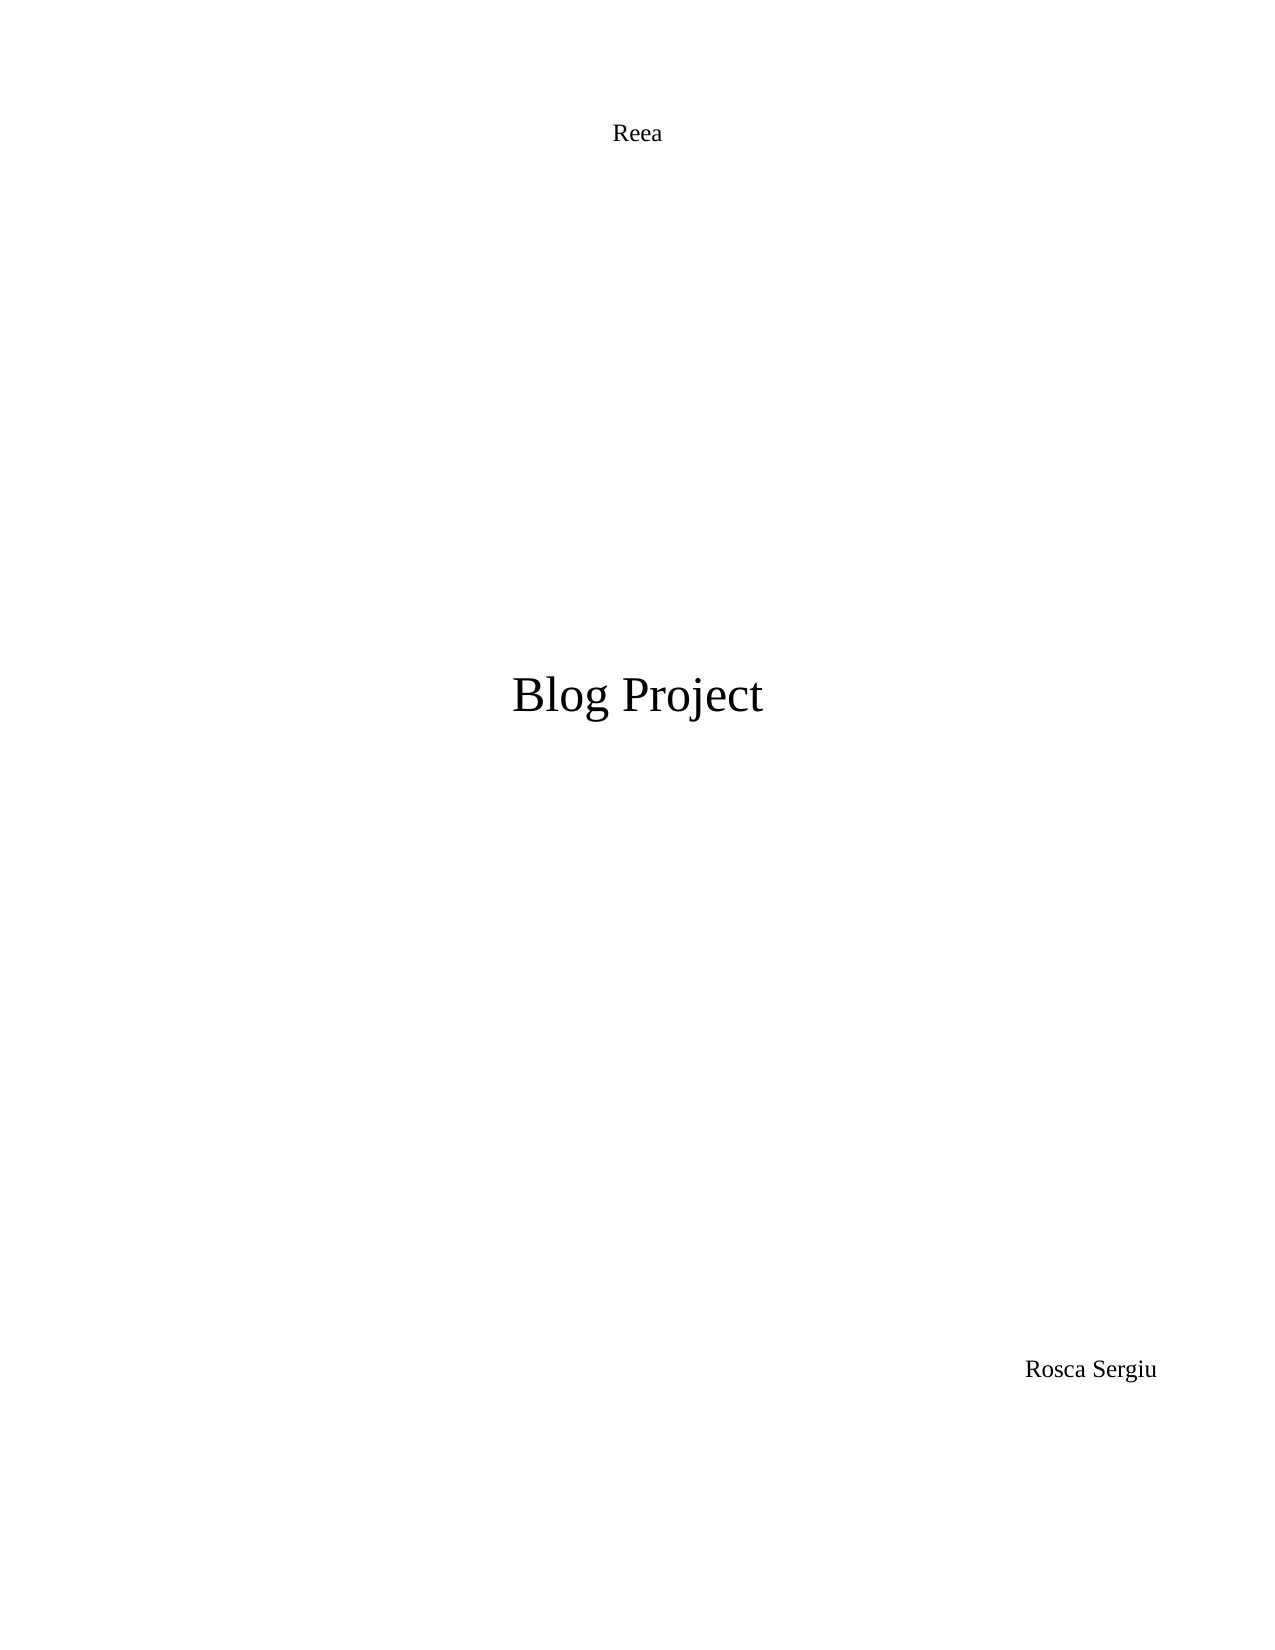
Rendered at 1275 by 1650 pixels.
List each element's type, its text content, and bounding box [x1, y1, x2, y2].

text Rosca Sergiu [118, 1354, 1157, 1383]
text Blog Project [118, 664, 1157, 722]
text Reea [118, 118, 1157, 147]
